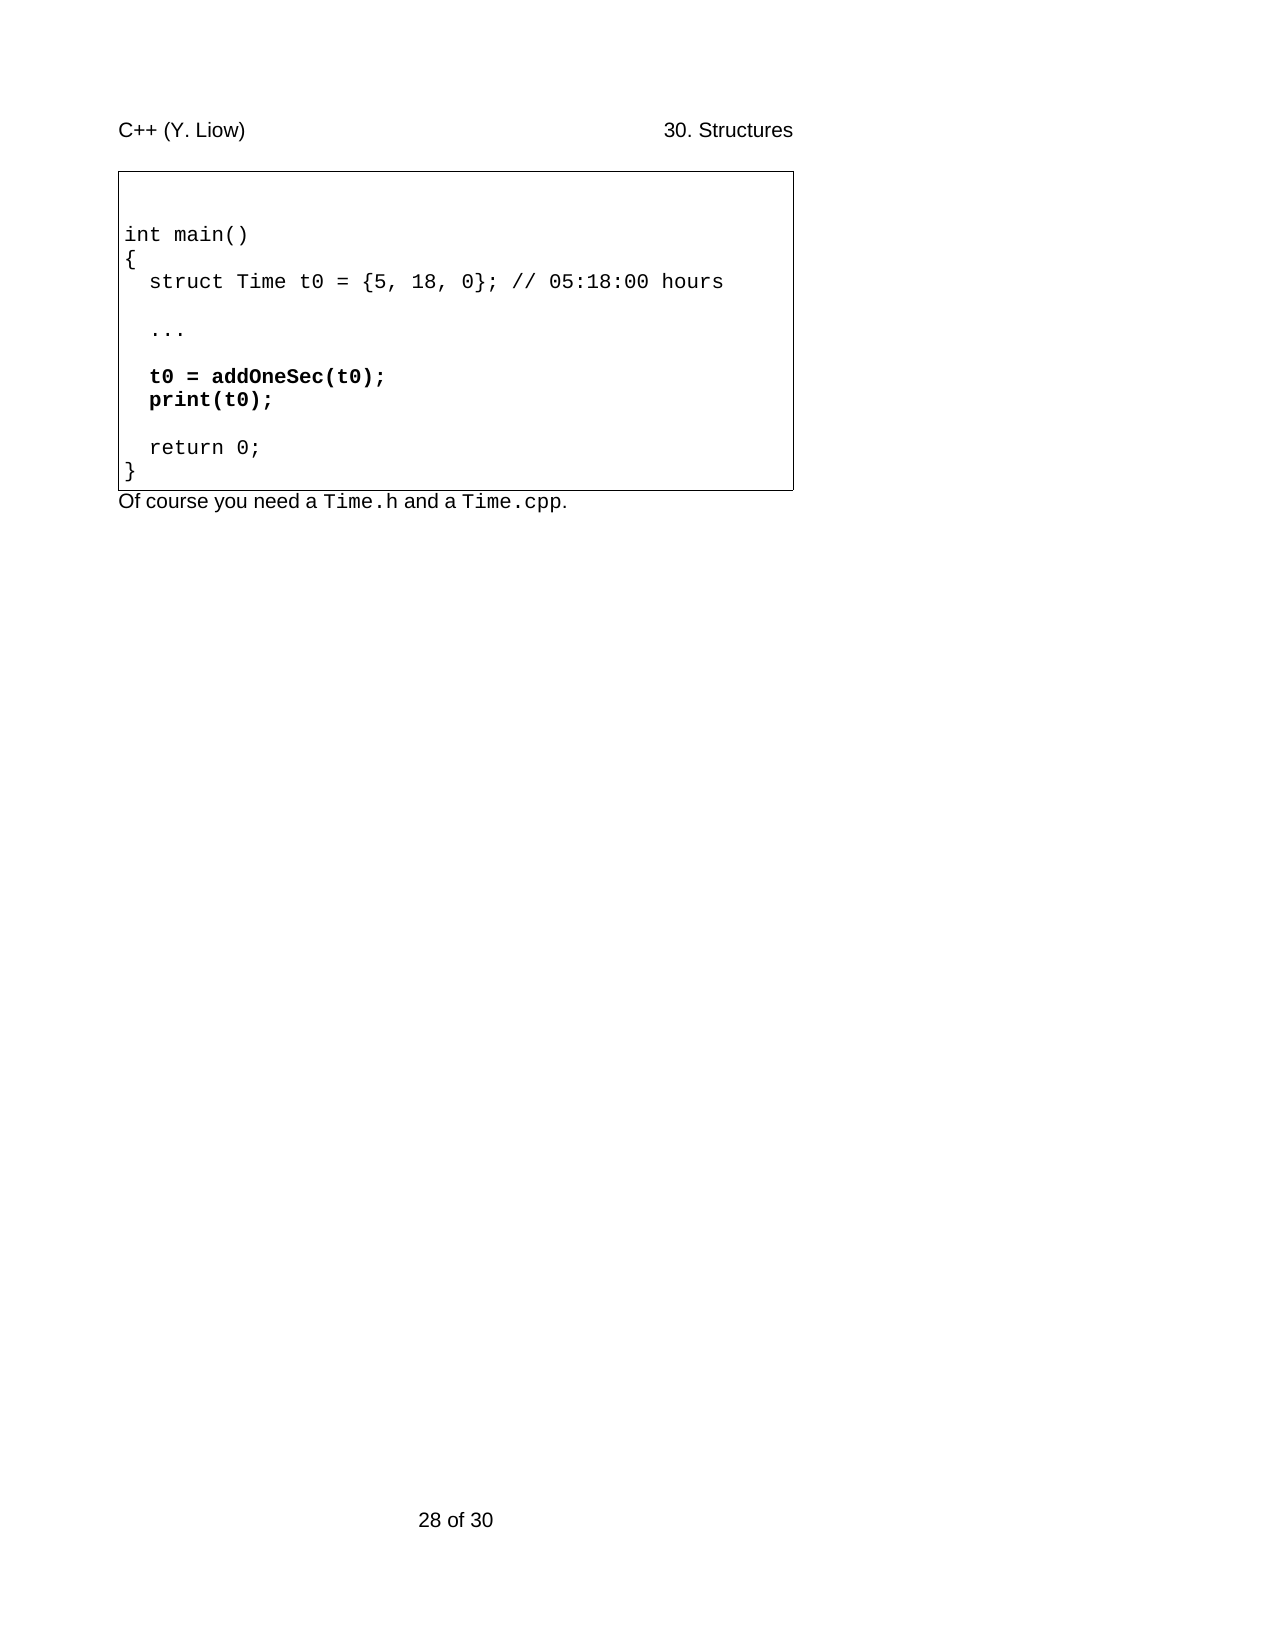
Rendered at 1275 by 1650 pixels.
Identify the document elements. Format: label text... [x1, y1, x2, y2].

table_header int main() { struct Time t0 = {5, 18, 0}; // 05:18:00 hours ... t0 = addOneSec(t0); print(t0); return 0; } [119, 172, 793, 490]
text Of course you need a Time.h and a Time.cpp. [118, 491, 793, 515]
